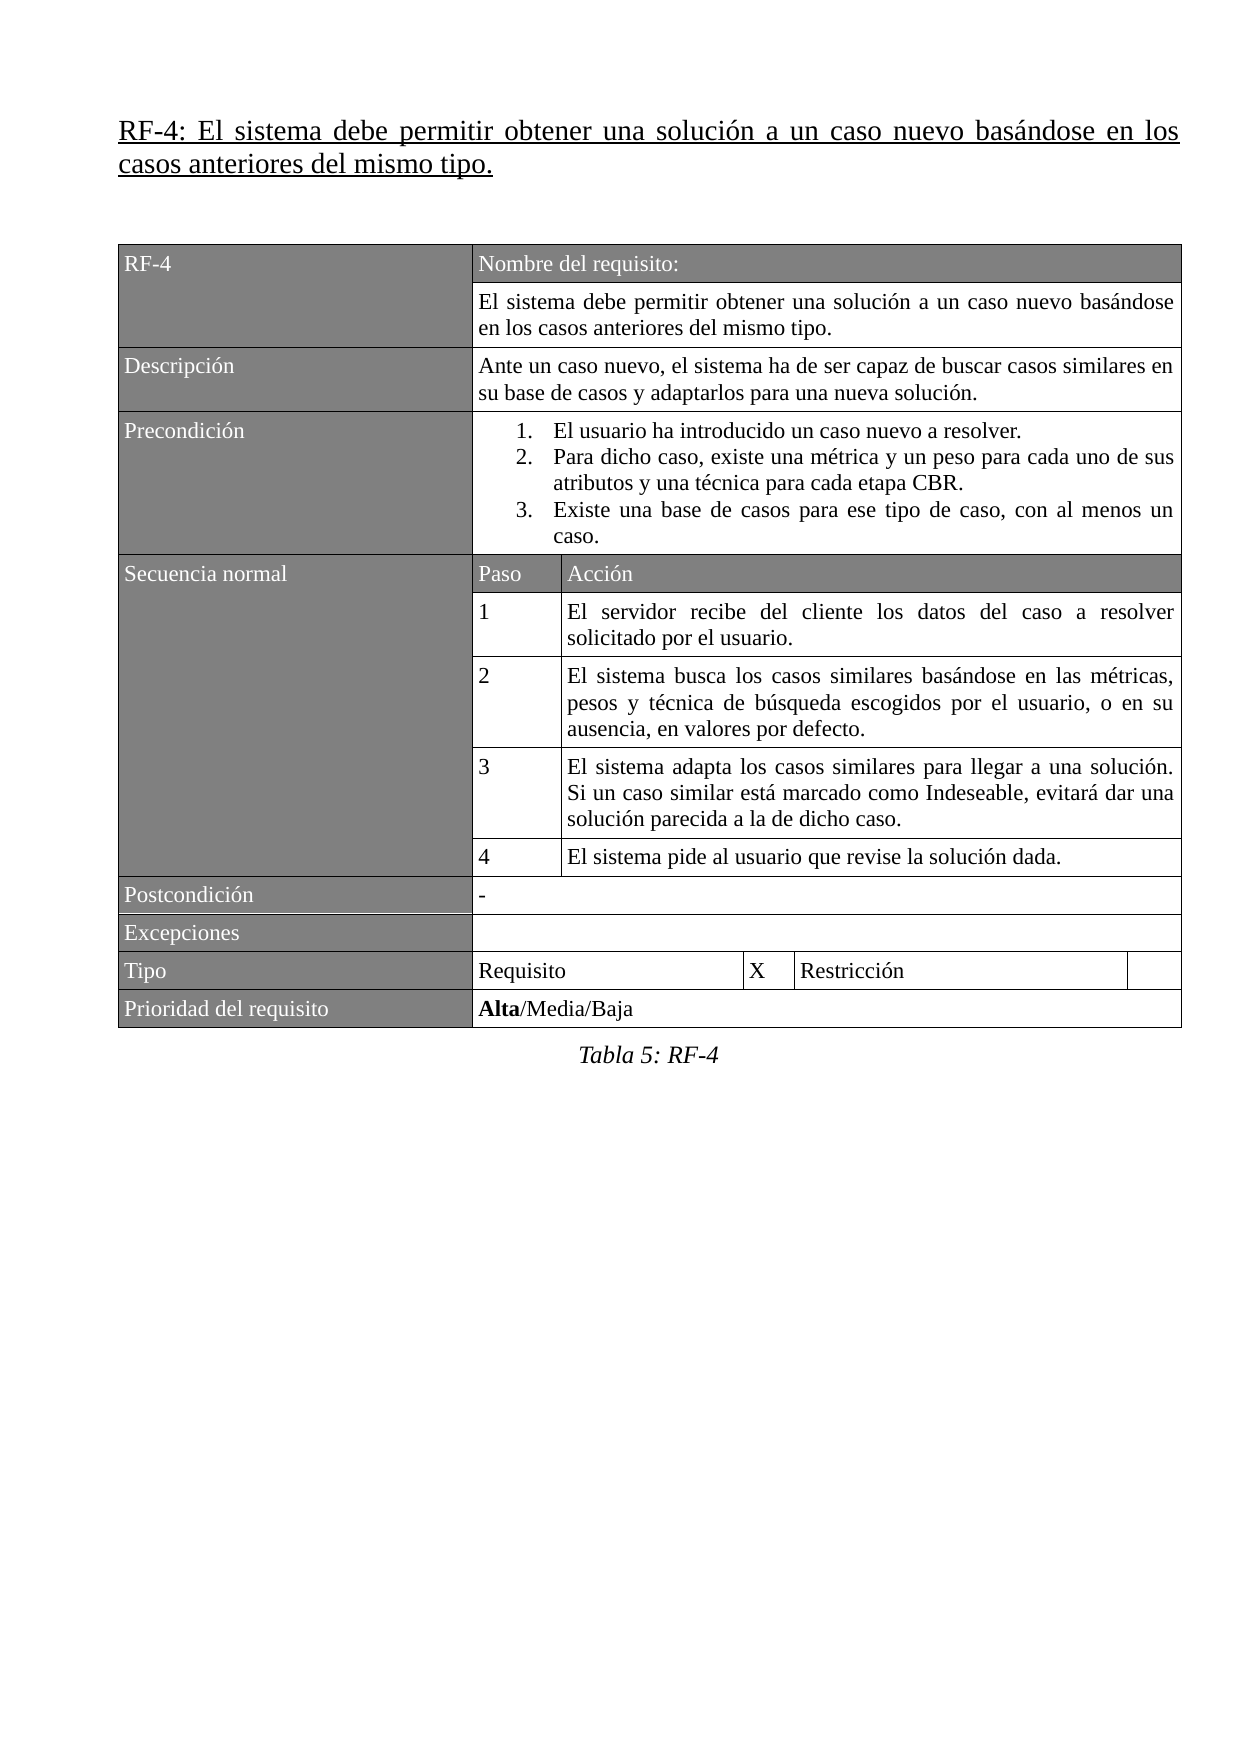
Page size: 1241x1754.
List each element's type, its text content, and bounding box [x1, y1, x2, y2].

table_cell 1 [473, 593, 561, 656]
table_cell Ante un caso nuevo, el sistema ha de ser capaz de buscar casos similares en su base de casos y adaptarlos para una nueva solución. [473, 348, 1181, 411]
table_cell Postcondición [119, 877, 472, 913]
table_cell El sistema busca los casos similares basándose en las métricas, pesos y técnica de búsqueda escogidos por el usuario, o en su ausencia, en valores por defecto. [562, 657, 1181, 747]
table_cell El sistema adapta los casos similares para llegar a una solución. Si un caso similar está marcado como Indeseable, evitará dar una solución parecida a la de dicho caso. [562, 748, 1181, 838]
table_header Nombre del requisito: [473, 245, 1181, 282]
table_cell Alta/Media/Baja [473, 990, 1181, 1027]
table_cell 4 [473, 839, 561, 876]
table_cell Excepciones [119, 915, 472, 951]
table_cell 3 [473, 748, 561, 838]
table_cell Prioridad del requisito [119, 990, 472, 1027]
table_cell Requisito [473, 952, 743, 989]
text Tabla 5: RF-4 [118, 1040, 1181, 1068]
table_cell El usuario ha introducido un caso nuevo a resolver. Para dicho caso, existe una métrica y un peso para cada uno de sus atributos y una técnica para cada etapa CBR. Existe una base de casos para ese tipo de caso, con al menos un caso. [473, 412, 1181, 554]
table_cell El sistema debe permitir obtener una solución a un caso nuevo basándose en los casos anteriores del mismo tipo. [473, 283, 1181, 347]
table_header RF-4 [119, 245, 472, 347]
table_cell Restricción [795, 952, 1127, 989]
table_cell 2 [473, 657, 561, 747]
table_cell El sistema pide al usuario que revise la solución dada. [562, 839, 1181, 876]
table_cell Tipo [119, 952, 472, 989]
table_cell El servidor recibe del cliente los datos del caso a resolver solicitado por el usuario. [562, 593, 1181, 656]
table_cell X [744, 952, 794, 989]
table_cell Acción [562, 555, 1181, 592]
table_cell - [473, 877, 1181, 913]
table_cell [1128, 952, 1181, 989]
table_cell [473, 915, 1181, 951]
table_cell Descripción [119, 348, 472, 411]
subtitle RF-4: El sistema debe permitir obtener una solución a un caso nuevo basándose en los casos anteriores del mismo tipo. [118, 113, 1181, 180]
table_cell Paso [473, 555, 561, 592]
table_cell Secuencia normal [119, 555, 472, 876]
table_cell Precondición [119, 412, 472, 554]
